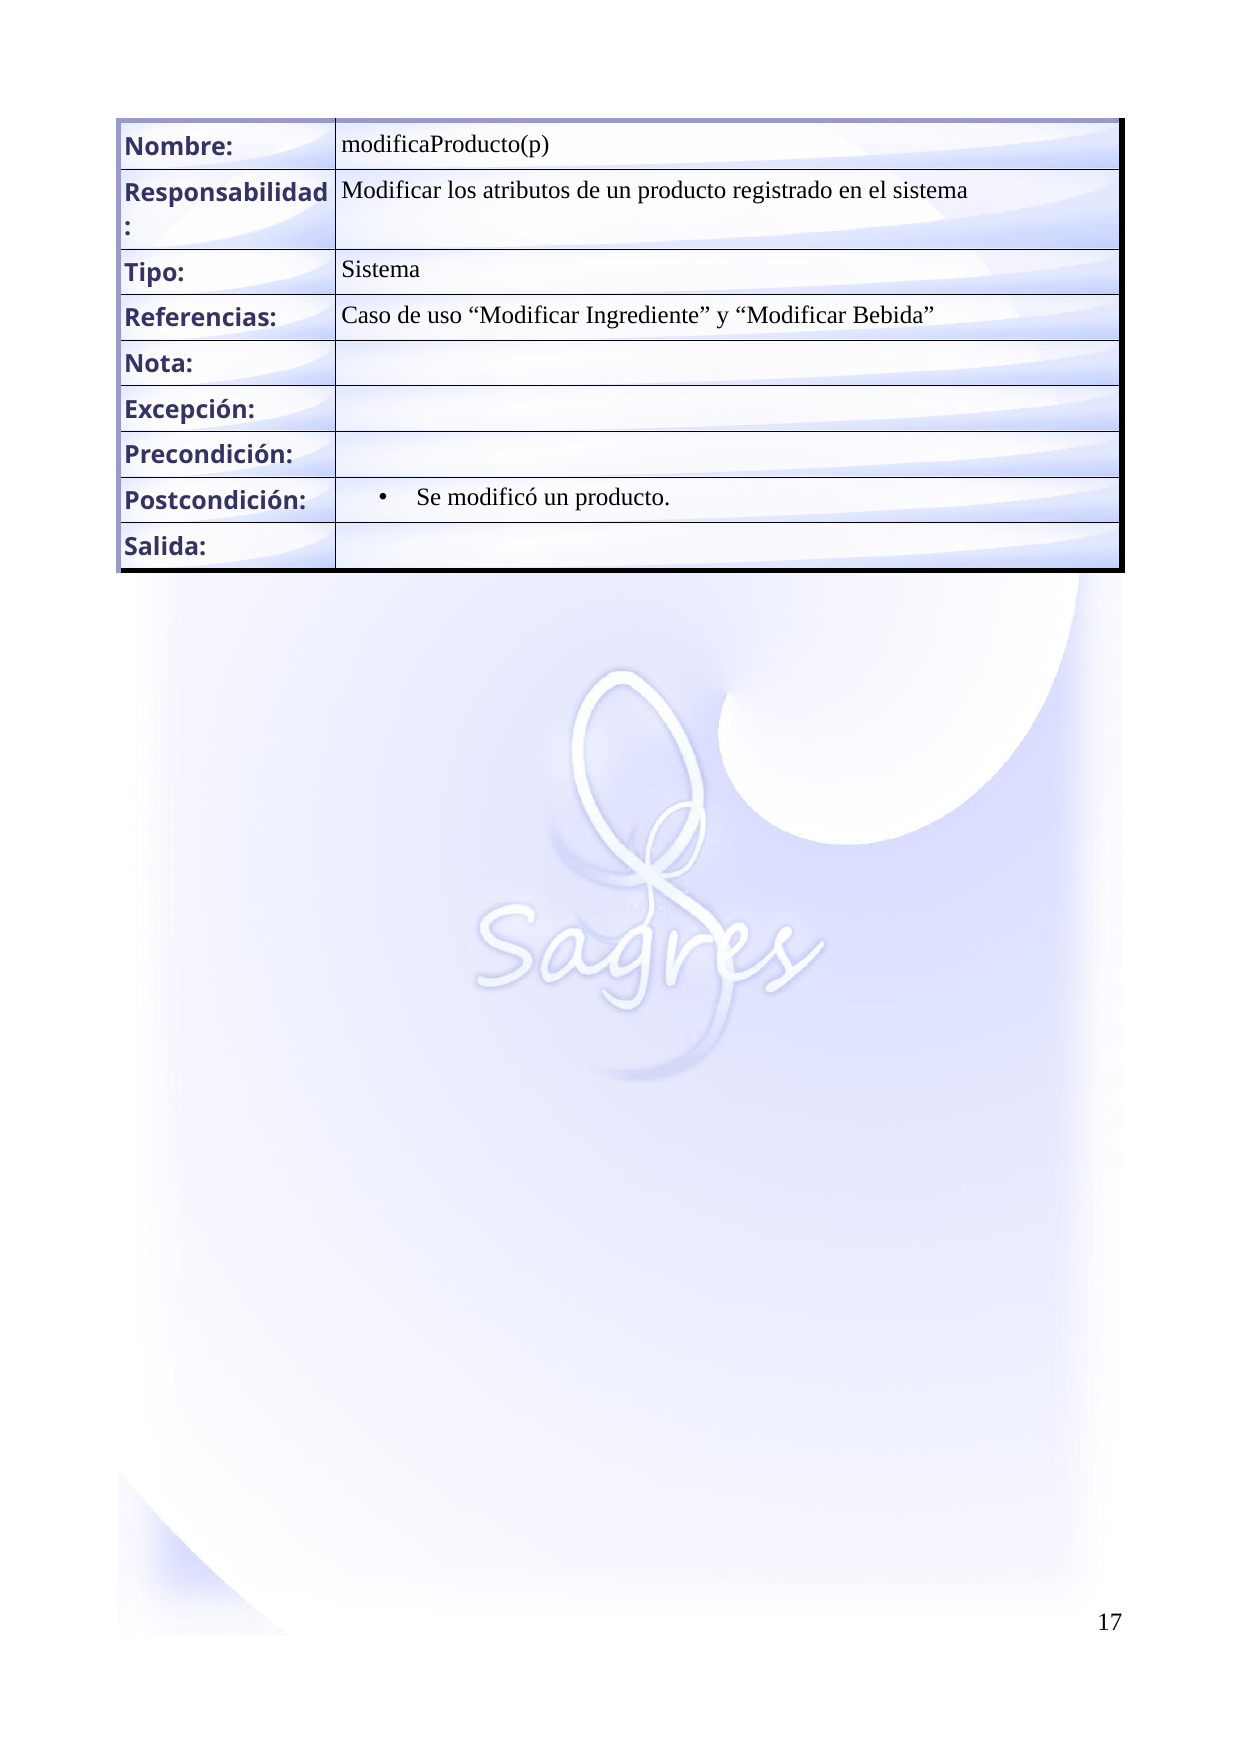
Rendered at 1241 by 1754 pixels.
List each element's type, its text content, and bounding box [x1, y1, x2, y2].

picture [118, 573, 1122, 1636]
table_cell Salida: [121, 523, 335, 568]
table_cell Referencias: [121, 295, 335, 340]
table_cell Tipo: [121, 250, 335, 294]
table_cell Precondición: [121, 432, 335, 477]
table_cell [336, 341, 1119, 385]
table_cell Excepción: [121, 386, 335, 431]
table_cell Se modificó un producto. [336, 478, 1119, 522]
table_cell [336, 523, 1119, 568]
table_cell Modificar los atributos de un producto registrado en el sistema [336, 170, 1119, 248]
table_cell [336, 386, 1119, 431]
table_cell [336, 432, 1119, 477]
table_cell Nota: [121, 341, 335, 385]
table_header Nombre: [121, 123, 335, 169]
table_cell Responsabilidad: [121, 170, 335, 248]
table_cell Postcondición: [121, 478, 335, 522]
table_header modificaProducto(p) [336, 123, 1119, 169]
table_cell Sistema [336, 250, 1119, 294]
table_cell Caso de uso “Modificar Ingrediente” y “Modificar Bebida” [336, 295, 1119, 340]
